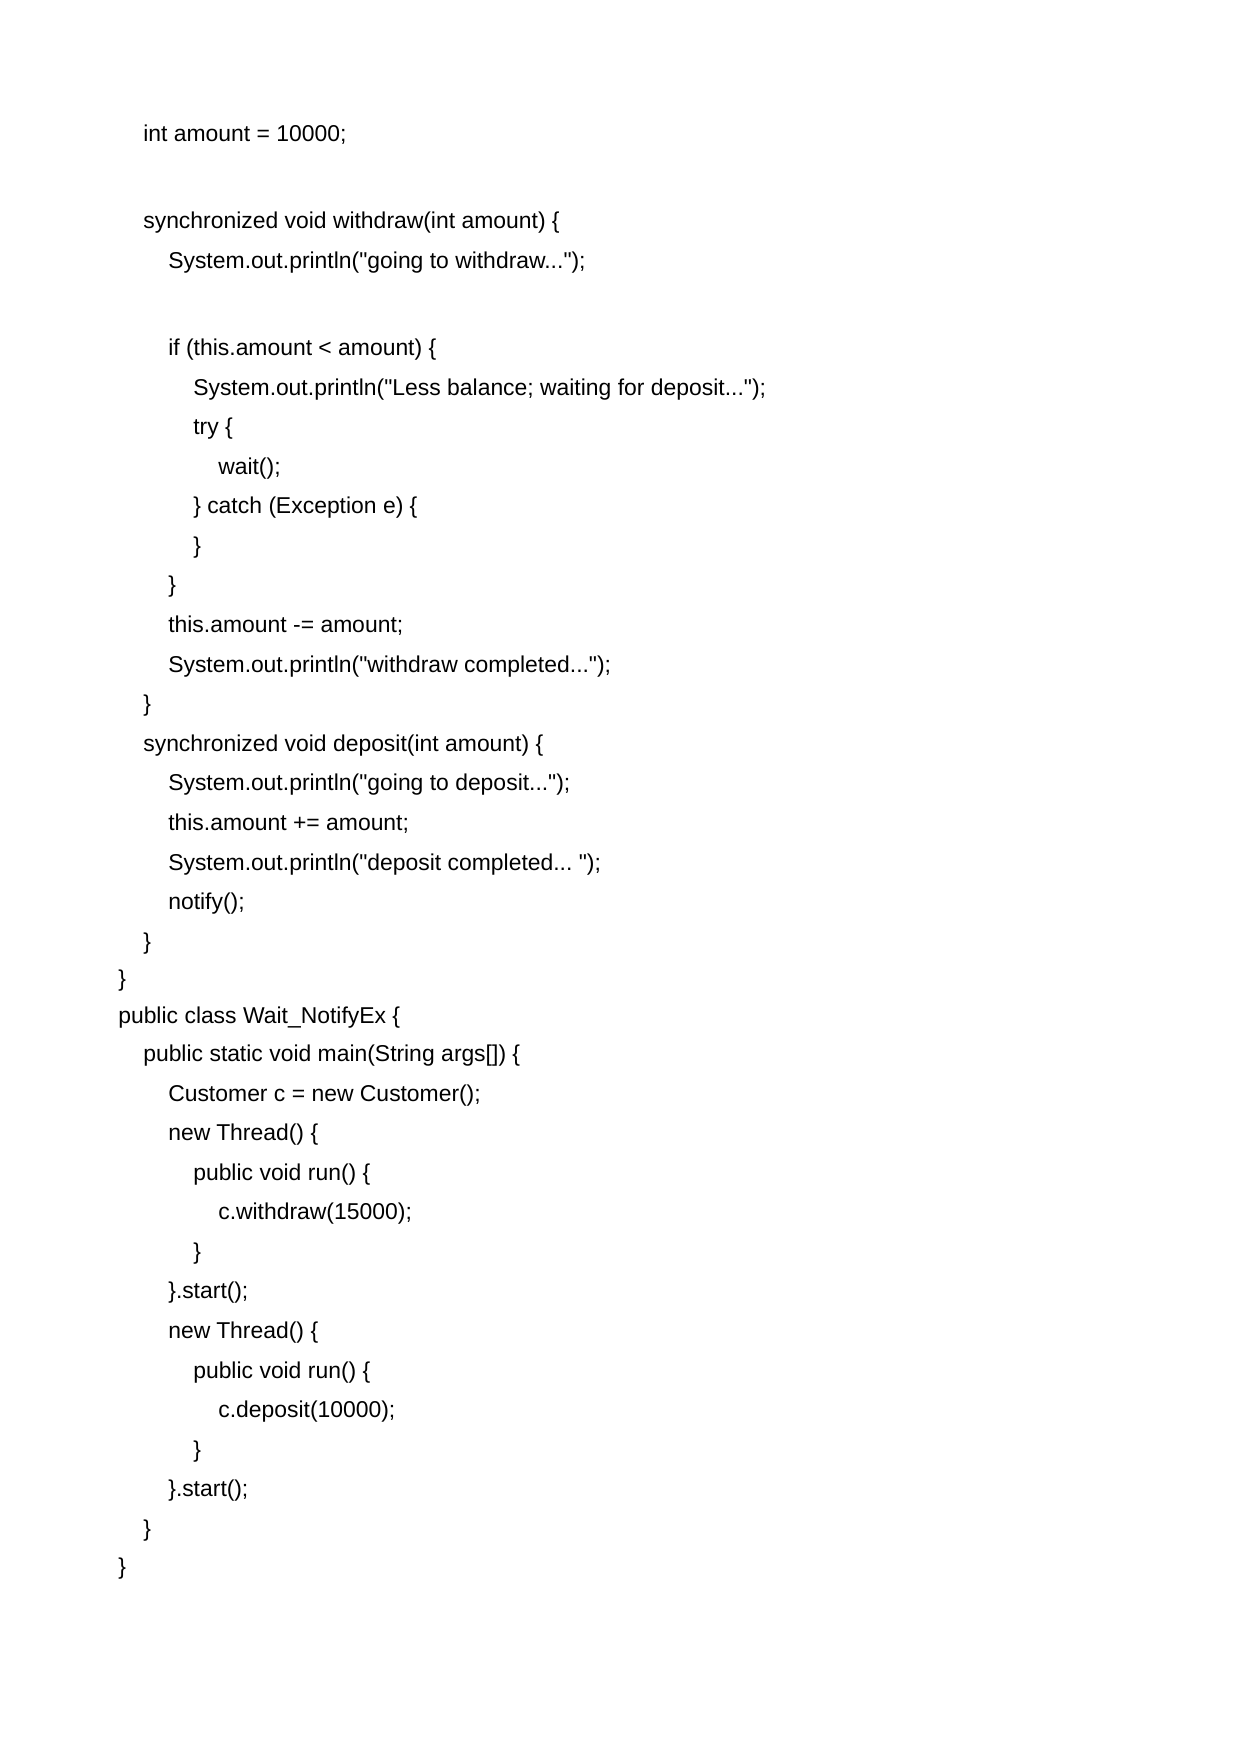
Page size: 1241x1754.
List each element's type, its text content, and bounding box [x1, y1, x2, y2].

text System.out.println("going to deposit..."); [118, 767, 1122, 796]
text notify(); [118, 886, 1122, 915]
text System.out.println("withdraw completed..."); [118, 649, 1122, 677]
text new Thread() { [118, 1117, 1122, 1146]
text } [118, 530, 1122, 559]
text } [118, 926, 1122, 954]
text int amount = 10000; [118, 118, 1122, 147]
text c.deposit(10000); [118, 1394, 1122, 1423]
text } catch (Exception e) { [118, 490, 1122, 519]
text public static void main(String args[]) { [118, 1038, 1122, 1067]
text this.amount += amount; [118, 807, 1122, 836]
text public void run() { [118, 1355, 1122, 1383]
text } [118, 1434, 1122, 1463]
text } [118, 569, 1122, 598]
text public class Wait_NotifyEx { [118, 1002, 1122, 1028]
text try { [118, 411, 1122, 440]
text wait(); [118, 451, 1122, 479]
text System.out.println("deposit completed... "); [118, 847, 1122, 875]
text } [118, 1513, 1122, 1542]
text synchronized void deposit(int amount) { [118, 728, 1122, 757]
text if (this.amount < amount) { [118, 332, 1122, 361]
text } [118, 1553, 1122, 1579]
text Customer c = new Customer(); [118, 1078, 1122, 1106]
text System.out.println("going to withdraw..."); [118, 245, 1122, 274]
text System.out.println("Less balance; waiting for deposit..."); [118, 372, 1122, 400]
text } [118, 965, 1122, 992]
text new Thread() { [118, 1315, 1122, 1344]
text synchronized void withdraw(int amount) { [118, 205, 1122, 234]
text }.start(); [118, 1473, 1122, 1502]
text } [118, 1236, 1122, 1265]
text c.withdraw(15000); [118, 1196, 1122, 1225]
text }.start(); [118, 1276, 1122, 1304]
text public void run() { [118, 1157, 1122, 1186]
text } [118, 688, 1122, 717]
text this.amount -= amount; [118, 609, 1122, 638]
